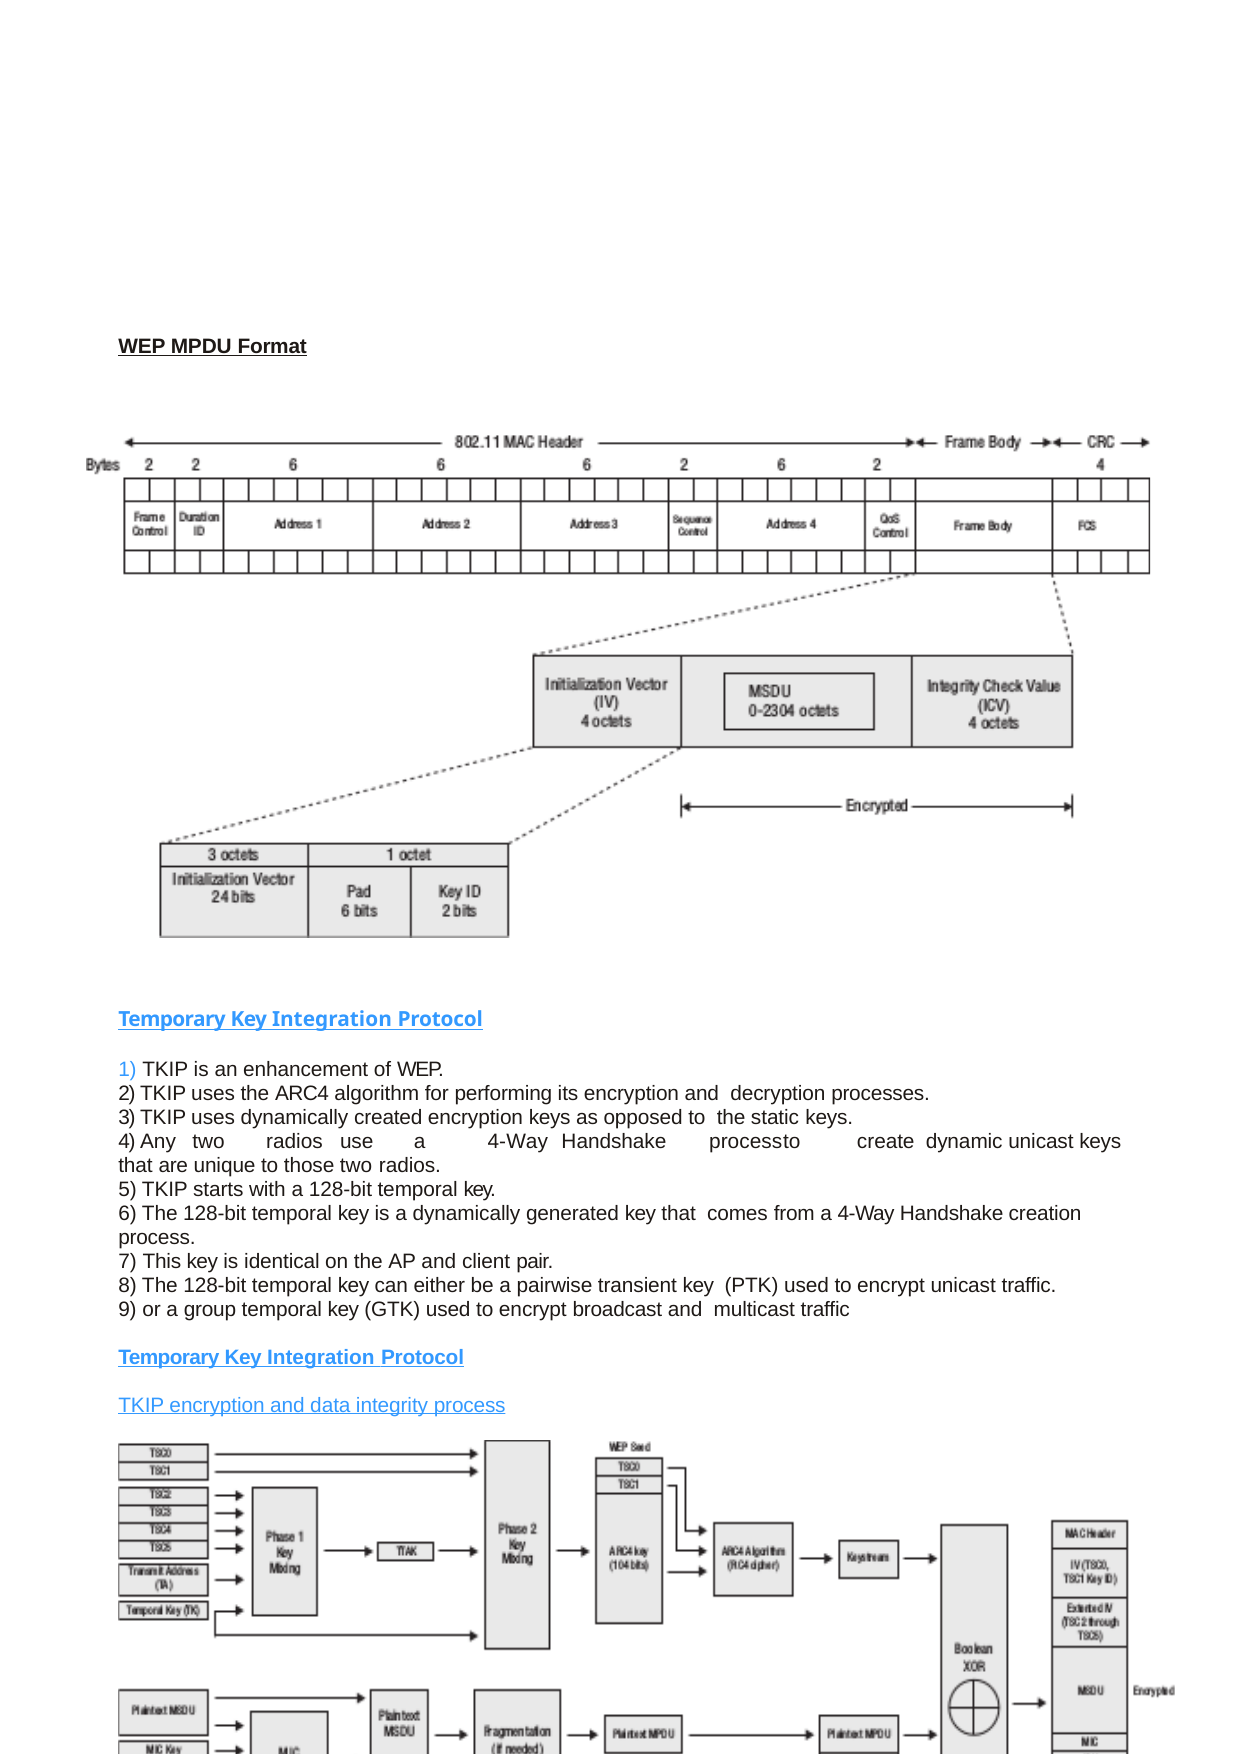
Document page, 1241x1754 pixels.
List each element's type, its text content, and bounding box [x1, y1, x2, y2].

text 4) Any two radios use a 4-Way Handshake process to create dynamic unicast keys that are unique to those two radios. [118, 1129, 1122, 1177]
text TKIP encryption and data integrity process [118, 1392, 1122, 1416]
text 3) TKIP uses dynamically created encryption keys as opposed to the static keys. [118, 1105, 1122, 1129]
text WEP MPDU Format [118, 334, 1122, 358]
text 1) TKIP is an enhancement of WEP. [118, 1057, 1122, 1081]
picture [86, 435, 1150, 938]
text 8) The 128-bit temporal key can either be a pairwise transient key (PTK) used to encrypt unicast traffic. [118, 1273, 1122, 1297]
text 9) or a group temporal key (GTK) used to encrypt broadcast and multicast traffic [118, 1297, 1122, 1321]
text 6) The 128-bit temporal key is a dynamically generated key that comes from a 4-Way Handshake creation process. [118, 1201, 1122, 1249]
text Temporary Key Integration Protocol [118, 1004, 1122, 1033]
text 5) TKIP starts with a 128-bit temporal key. [118, 1177, 1122, 1201]
picture [118, 1440, 1175, 1754]
text 7) This key is identical on the AP and client pair. [118, 1249, 1122, 1273]
text 2) TKIP uses the ARC4 algorithm for performing its encryption and decryption processes. [118, 1081, 1122, 1105]
text Temporary Key Integration Protocol [118, 1344, 1122, 1368]
